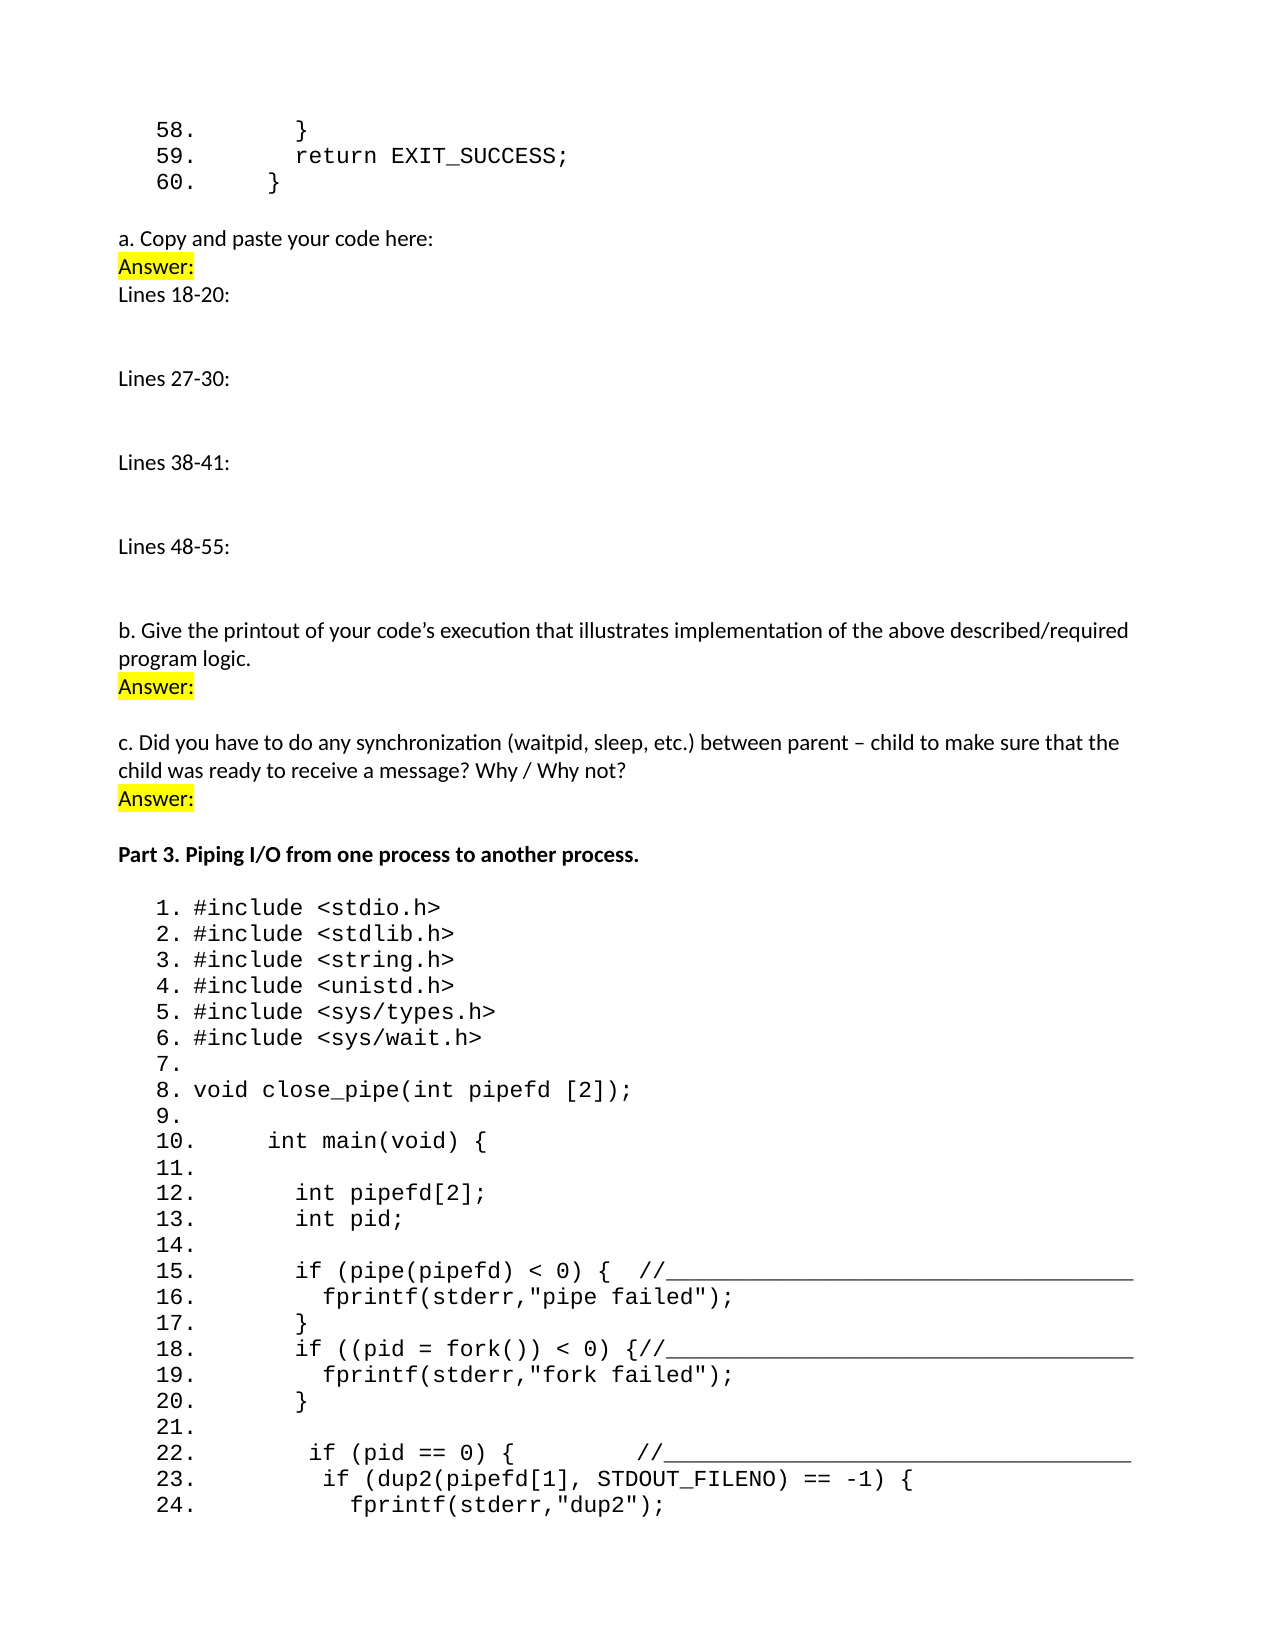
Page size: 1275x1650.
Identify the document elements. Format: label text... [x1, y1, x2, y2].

list #include <sys/types.h> [156, 1000, 1157, 1026]
list #include <string.h> [156, 948, 1157, 974]
list if (pid == 0) { //__________________________________ [156, 1441, 1157, 1467]
list #include <sys/wait.h> [156, 1026, 1157, 1052]
text Answer: [118, 672, 1157, 700]
list } [156, 1311, 1157, 1337]
list } [156, 118, 1157, 144]
text b. Give the printout of your code’s execution that illustrates implementation of the above described/required program logic. [118, 616, 1157, 672]
text Answer: [118, 784, 1157, 812]
list if (pipe(pipefd) < 0) { //__________________________________ [156, 1259, 1157, 1286]
list if ((pid = fork()) < 0) {//__________________________________ [156, 1337, 1157, 1363]
text Answer: [118, 252, 1157, 280]
list #include <unistd.h> [156, 974, 1157, 1000]
list #include <stdio.h> [156, 896, 1157, 922]
text c. Did you have to do any synchronization (waitpid, sleep, etc.) between parent – child to make sure that the child was ready to receive a message? Why / Why not? [118, 728, 1157, 784]
list int pid; [156, 1208, 1157, 1234]
list int main(void) { [156, 1130, 1157, 1156]
list } [156, 170, 1157, 196]
list } [156, 1389, 1157, 1415]
text Lines 48-55: [118, 532, 1157, 560]
text Lines 38-41: [118, 448, 1157, 476]
list void close_pipe(int pipefd [2]); [156, 1078, 1157, 1104]
list fprintf(stderr,"dup2"); [156, 1493, 1157, 1519]
list #include <stdlib.h> [156, 922, 1157, 948]
list fprintf(stderr,"pipe failed"); [156, 1286, 1157, 1311]
text Lines 18-20: [118, 280, 1157, 308]
list if (dup2(pipefd[1], STDOUT_FILENO) == -1) { [156, 1467, 1157, 1493]
list return EXIT_SUCCESS; [156, 144, 1157, 170]
text Part 3. Piping I/O from one process to another process. [118, 840, 1157, 868]
text a. Copy and paste your code here: [118, 224, 1157, 252]
list fprintf(stderr,"fork failed"); [156, 1363, 1157, 1389]
list int pipefd[2]; [156, 1182, 1157, 1208]
text Lines 27-30: [118, 364, 1157, 392]
